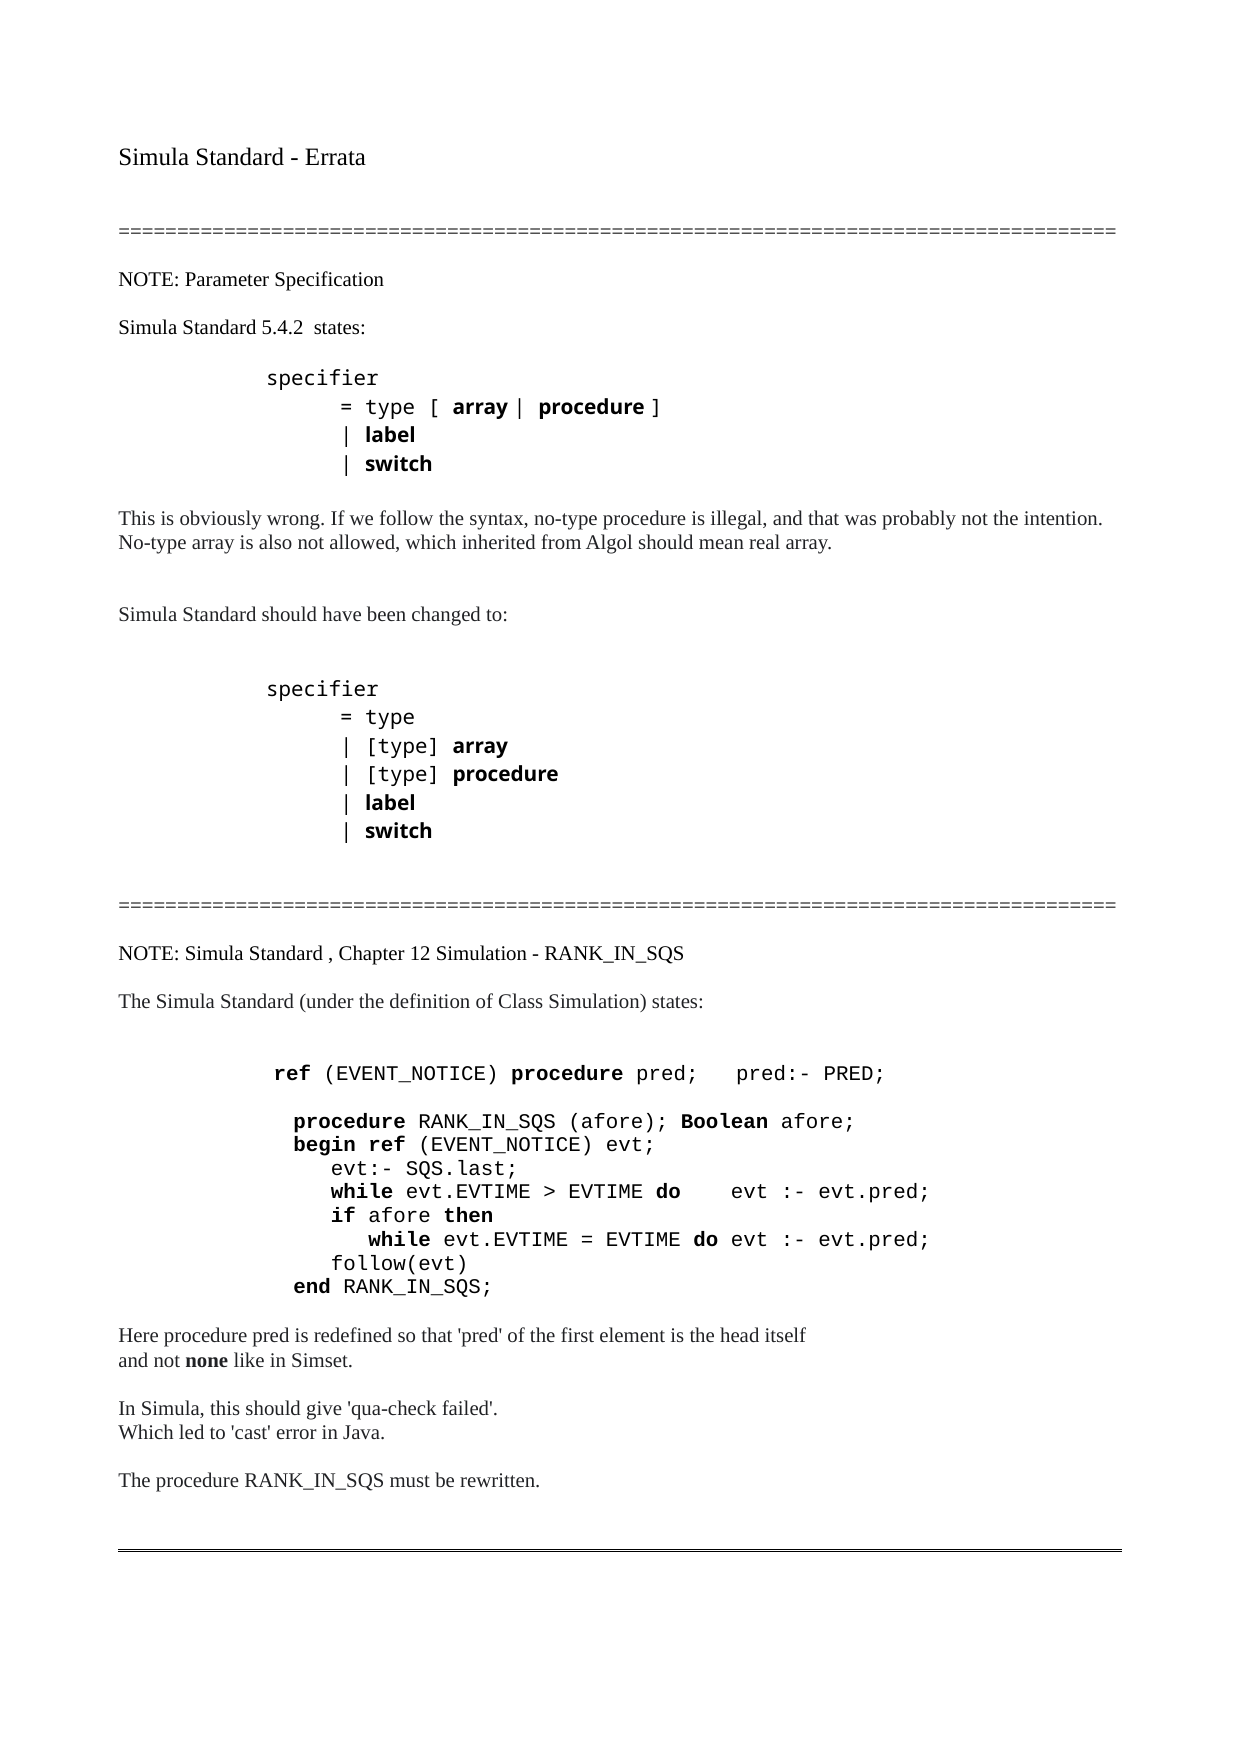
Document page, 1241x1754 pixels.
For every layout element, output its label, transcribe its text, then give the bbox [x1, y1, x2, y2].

text | [type] procedure [118, 759, 1122, 788]
text Here procedure pred is redefined so that 'pred' of the first element is the head itself [118, 1323, 1122, 1347]
text In Simula, this should give 'qua-check failed'. [118, 1396, 1122, 1420]
text if afore then [118, 1205, 1122, 1229]
text end RANK_IN_SQS; [118, 1276, 1122, 1300]
text Simula Standard - Errata [118, 142, 1122, 171]
text | label [118, 788, 1122, 816]
text This is obviously wrong. If we follow the syntax, no-type procedure is illegal, and that was probably not the intention. [118, 506, 1122, 530]
text = type [ array | procedure ] [118, 392, 1122, 420]
text No-type array is also not allowed, which inherited from Algol should mean real array. [118, 530, 1122, 554]
text Simula Standard 5.4.2 states: [118, 315, 1122, 339]
text while evt.EVTIME > EVTIME do evt :- evt.pred; [118, 1182, 1122, 1205]
text | [type] array [118, 731, 1122, 759]
text | switch [118, 816, 1122, 845]
text ref (EVENT_NOTICE) procedure pred; pred:- PRED; [118, 1061, 1122, 1087]
text Which led to 'cast' error in Java. [118, 1420, 1122, 1444]
text Simula Standard should have been changed to: [118, 602, 1122, 626]
text | switch [118, 449, 1122, 477]
text procedure RANK_IN_SQS (afore); Boolean afore; [118, 1111, 1122, 1134]
text The procedure RANK_IN_SQS must be rewritten. [118, 1468, 1122, 1492]
text The Simula Standard (under the definition of Class Simulation) states: [118, 989, 1122, 1013]
text NOTE: Parameter Specification [118, 267, 1122, 291]
text evt:- SQS.last; [118, 1158, 1122, 1182]
text follow(evt) [118, 1252, 1122, 1276]
text specifier [118, 674, 1122, 702]
text | label [118, 420, 1122, 449]
text and not none like in Simset. [118, 1347, 1122, 1372]
text ===================================================================================== [118, 219, 1122, 243]
text ===================================================================================== [118, 893, 1122, 917]
text while evt.EVTIME = EVTIME do evt :- evt.pred; [118, 1229, 1122, 1252]
text begin ref (EVENT_NOTICE) evt; [118, 1134, 1122, 1158]
text NOTE: Simula Standard , Chapter 12 Simulation - RANK_IN_SQS [118, 941, 1122, 965]
text specifier [118, 363, 1122, 392]
text = type [118, 702, 1122, 731]
